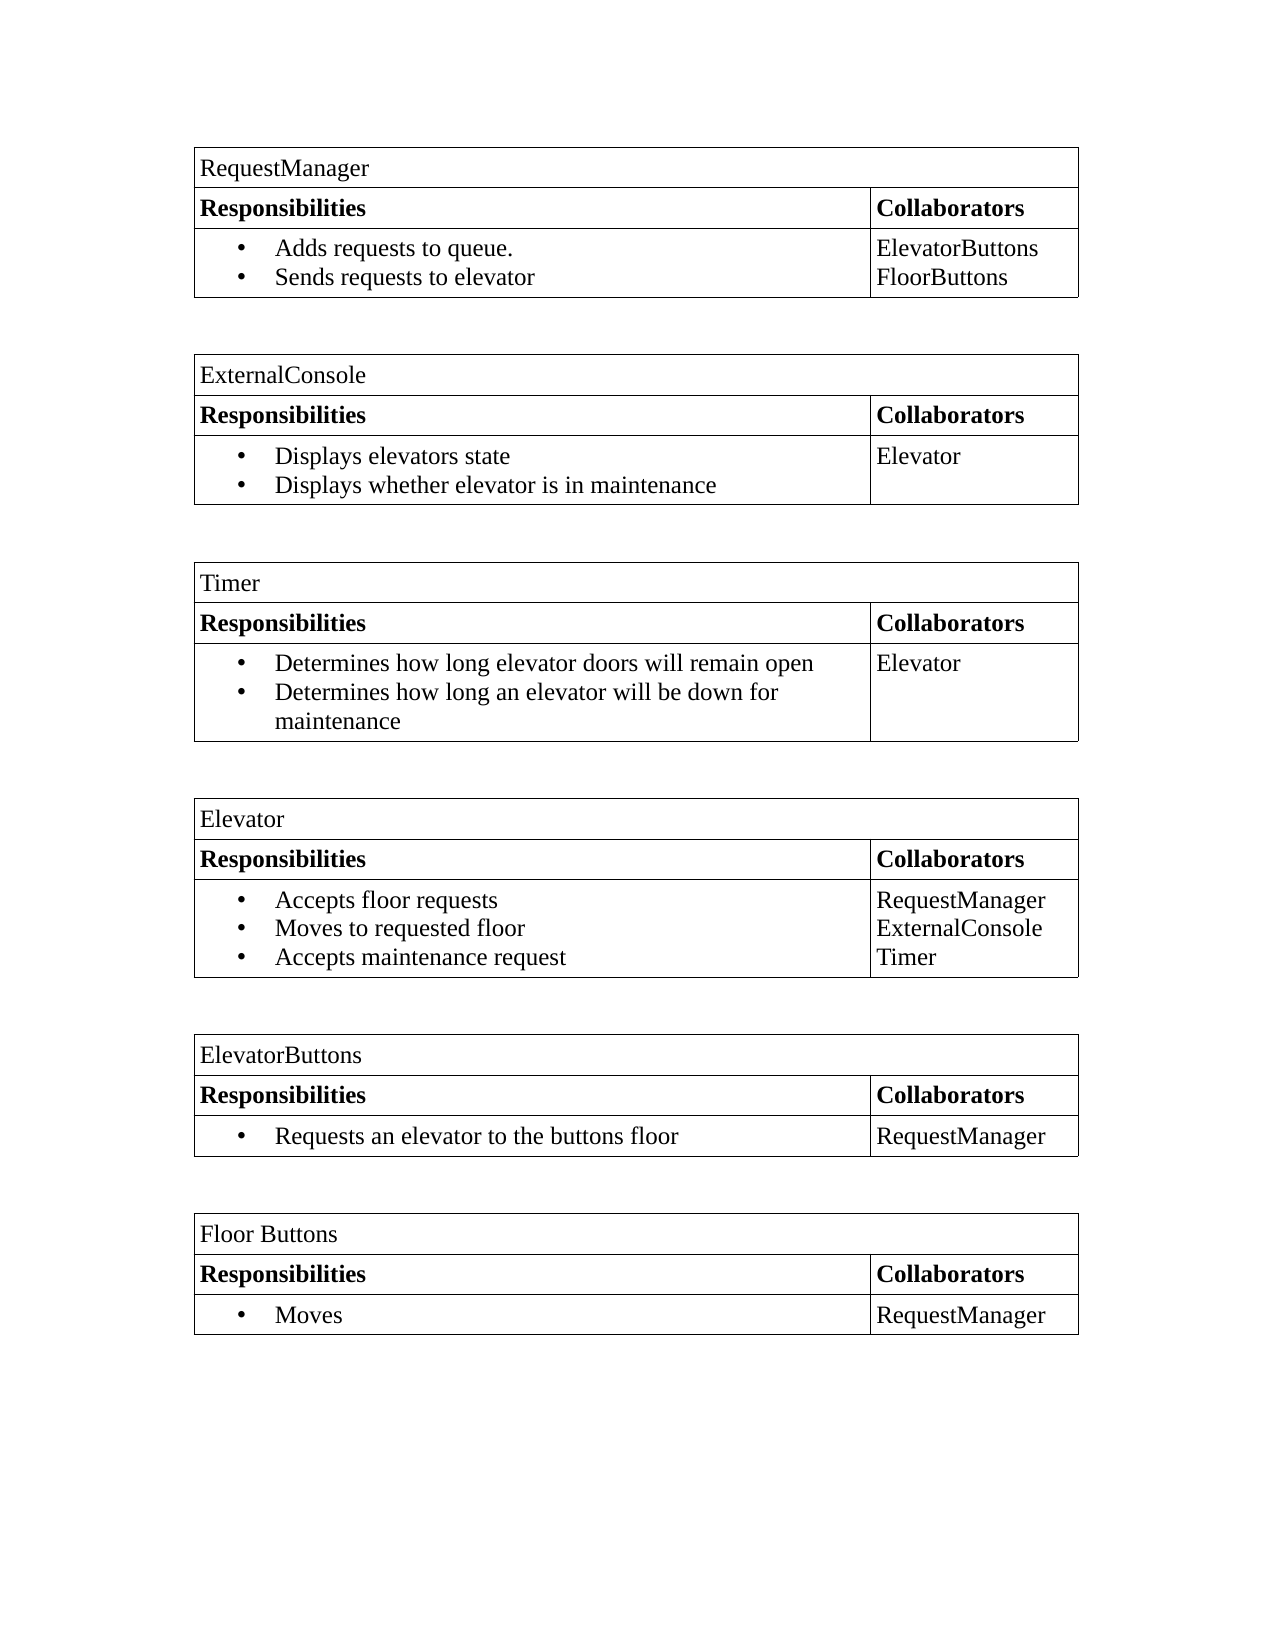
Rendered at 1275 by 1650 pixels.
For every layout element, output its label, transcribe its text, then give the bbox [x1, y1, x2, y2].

table_header ElevatorButtons [195, 1035, 1078, 1075]
table_header Elevator [871, 644, 1078, 741]
table_header Collaborators [871, 1255, 1078, 1294]
table_header Accepts floor requests Moves to requested floor Accepts maintenance request [195, 880, 870, 977]
table_header RequestManager ExternalConsole Timer [871, 880, 1078, 977]
table_header Responsibilities [195, 188, 870, 228]
table_header Collaborators [871, 603, 1078, 643]
table_header Determines how long elevator doors will remain open Determines how long an elevator will be down for maintenance [195, 644, 870, 741]
table_header Responsibilities [195, 603, 870, 643]
table_header Adds requests to queue. Sends requests to elevator [195, 229, 870, 297]
table_header Displays elevators state Displays whether elevator is in maintenance [195, 436, 870, 504]
table_header ExternalConsole [195, 355, 1078, 395]
table_header Elevator [871, 436, 1078, 504]
table_header Responsibilities [195, 840, 870, 879]
table_header Timer [195, 563, 1078, 602]
table_header Elevator [195, 799, 1078, 838]
table_header RequestManager [871, 1295, 1078, 1334]
table_header Responsibilities [195, 1255, 870, 1294]
table_header Responsibilities [195, 1076, 870, 1115]
table_header Floor Buttons [195, 1214, 1078, 1253]
table_header Collaborators [871, 840, 1078, 879]
table_header Collaborators [871, 1076, 1078, 1115]
table_header Moves [195, 1295, 870, 1334]
table_header Collaborators [871, 396, 1078, 435]
table_header RequestManager [195, 148, 1078, 187]
table_header Responsibilities [195, 396, 870, 435]
table_header Requests an elevator to the buttons floor [195, 1116, 870, 1156]
table_header ElevatorButtons FloorButtons [871, 229, 1078, 297]
table_header RequestManager [871, 1116, 1078, 1156]
table_header Collaborators [871, 188, 1078, 228]
